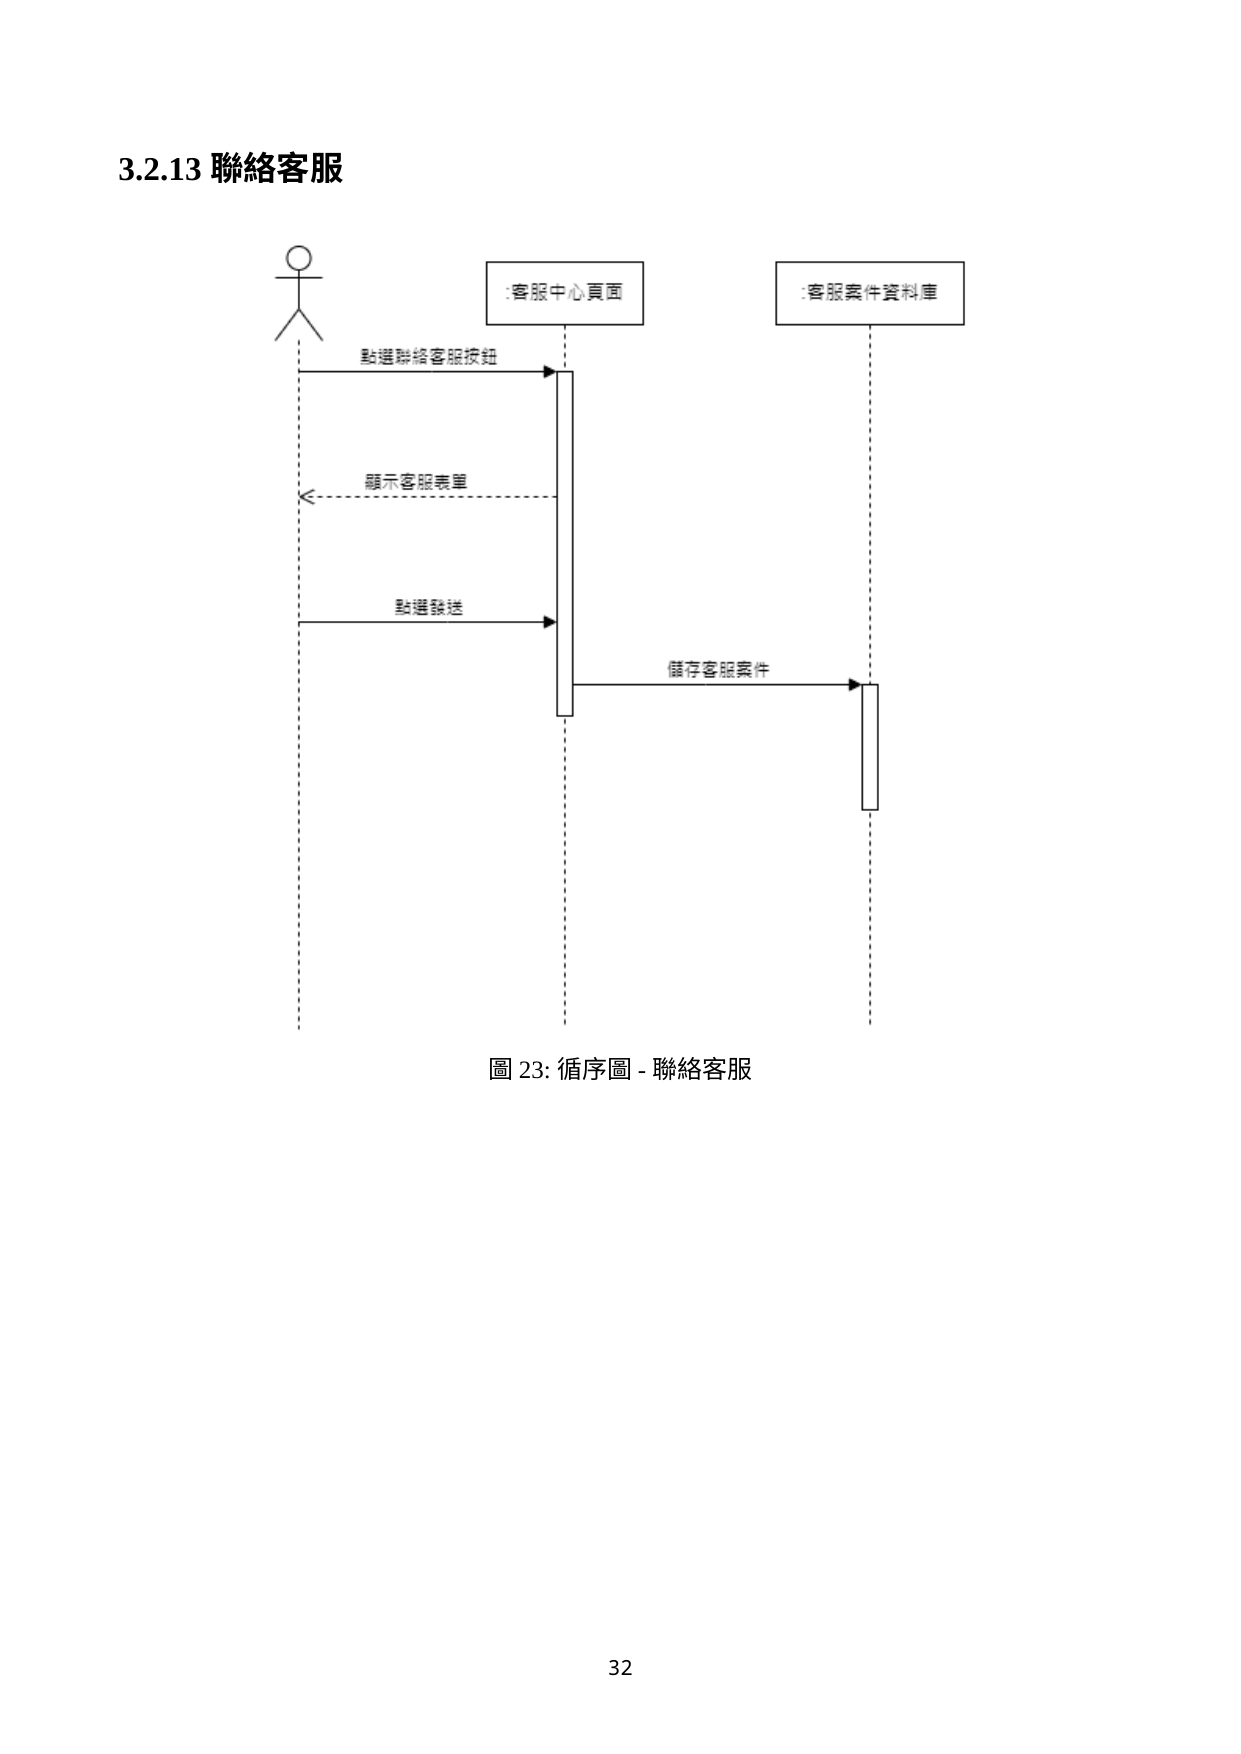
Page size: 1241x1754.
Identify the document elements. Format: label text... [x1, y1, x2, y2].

subtitle 3.2.13 聯絡客服 [118, 142, 1122, 190]
picture [264, 235, 976, 1041]
text 圖 23: 循序圖 - 聯絡客服 [265, 1041, 976, 1085]
